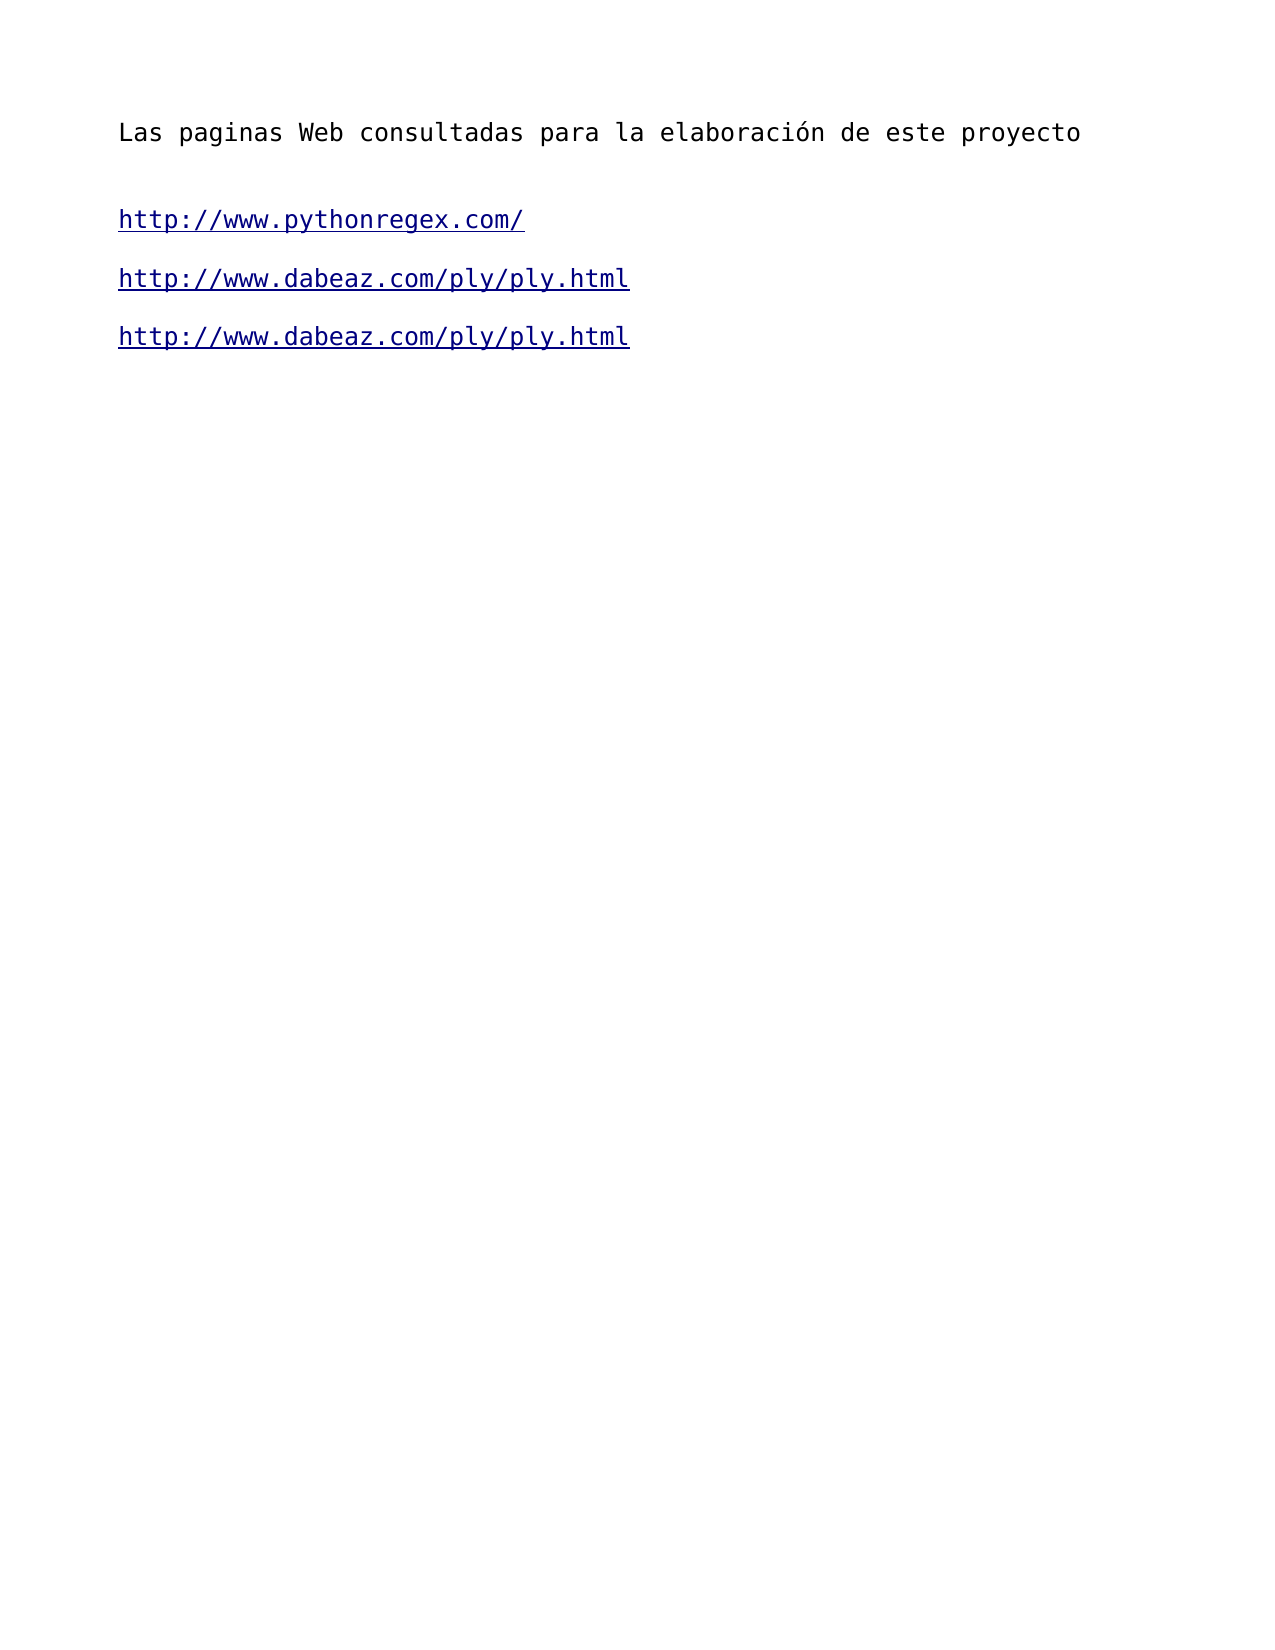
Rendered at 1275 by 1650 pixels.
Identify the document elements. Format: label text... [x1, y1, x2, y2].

text http://www.dabeaz.com/ply/ply.html [118, 264, 1157, 293]
text http://www.dabeaz.com/ply/ply.html [118, 322, 1157, 351]
text Las paginas Web consultadas para la elaboración de este proyecto [118, 118, 1157, 147]
text http://www.pythonregex.com/ [118, 206, 1157, 235]
